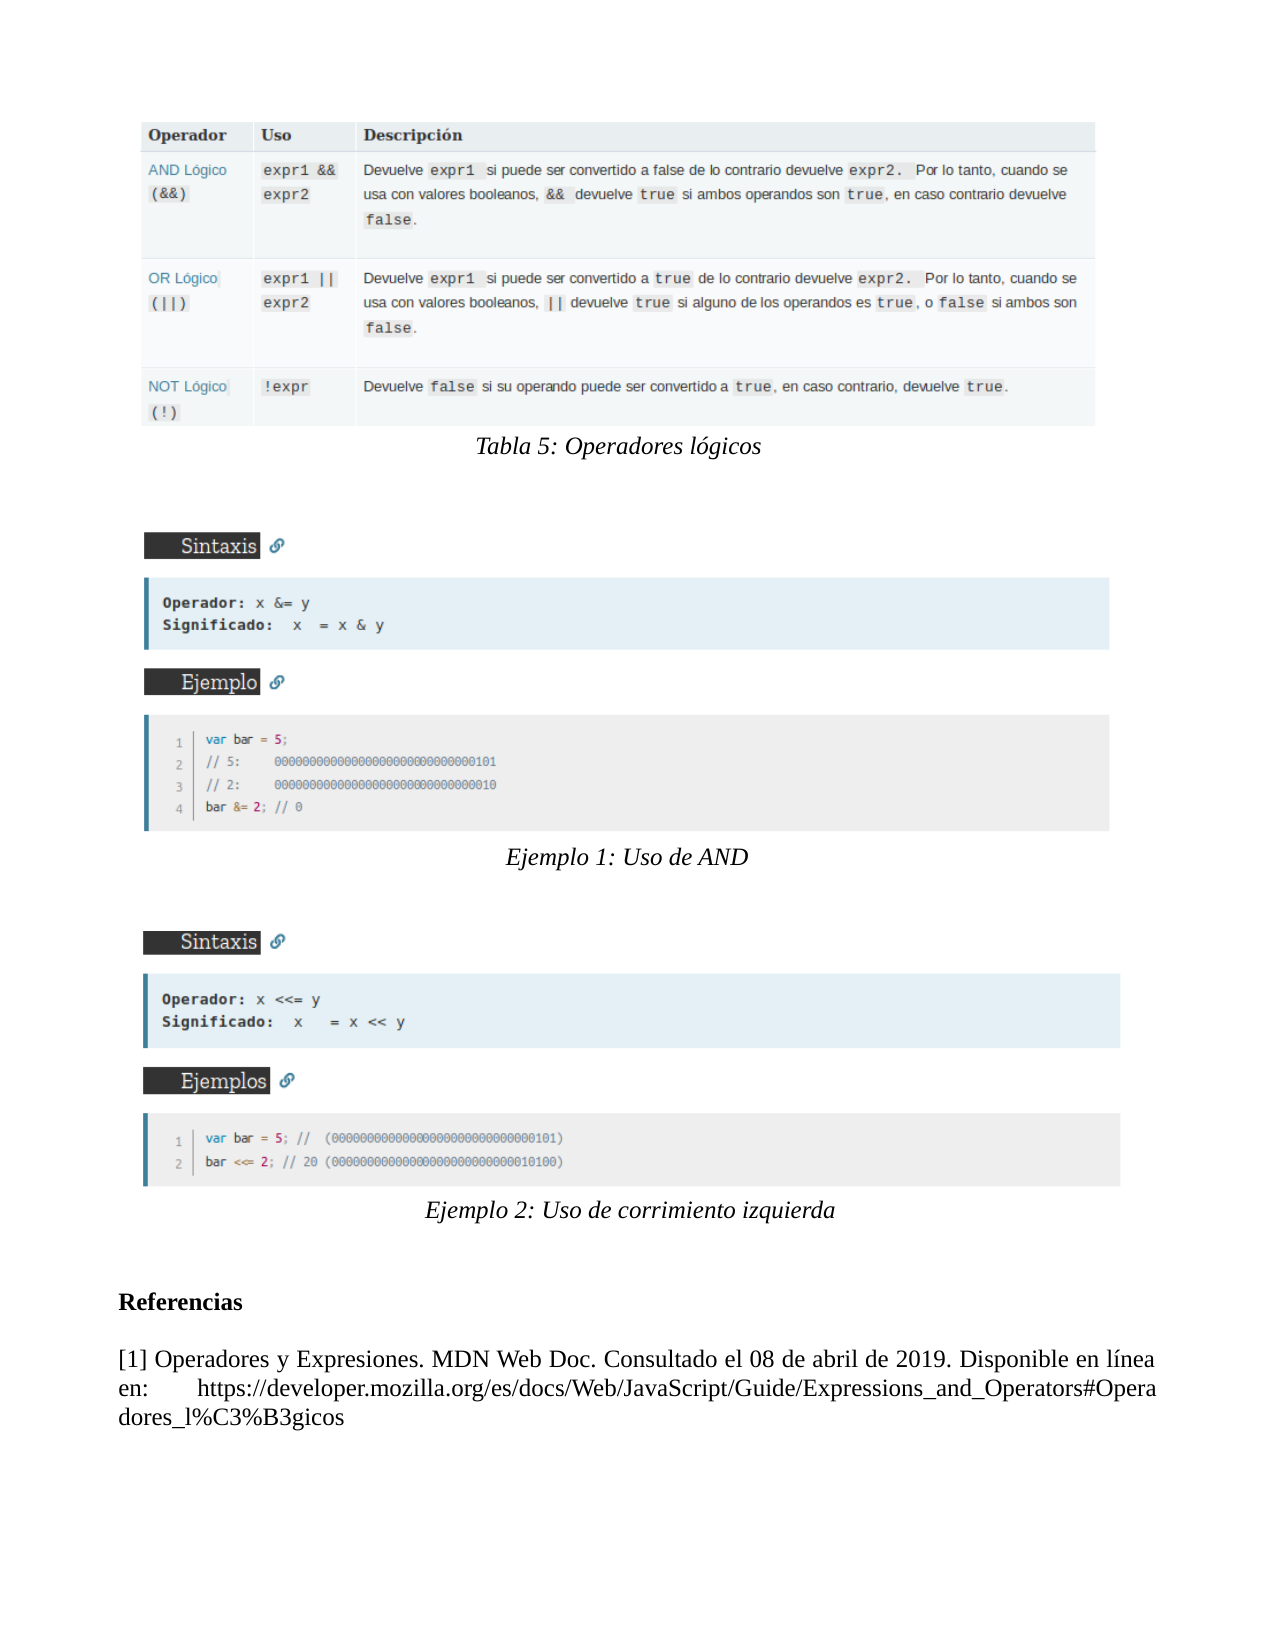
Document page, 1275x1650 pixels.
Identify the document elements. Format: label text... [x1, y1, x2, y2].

picture [143, 530, 1113, 837]
text Tabla 5: Operadores lógicos [139, 426, 1100, 460]
text Referencias [118, 1287, 1157, 1316]
text [1] Operadores y Expresiones. MDN Web Doc. Consultado el 08 de abril de 2019. Disponible en línea en: https://developer.mozilla.org/es/docs/Web/JavaScript/Guide/Expressions_and_Operators#Opera dores_l%C3%B3gicos [118, 1344, 1157, 1431]
text Ejemplo 2: Uso de corrimiento izquierda [142, 1190, 1120, 1224]
picture [138, 121, 1100, 426]
picture [142, 931, 1121, 1190]
text Ejemplo 1: Uso de AND [143, 837, 1113, 871]
